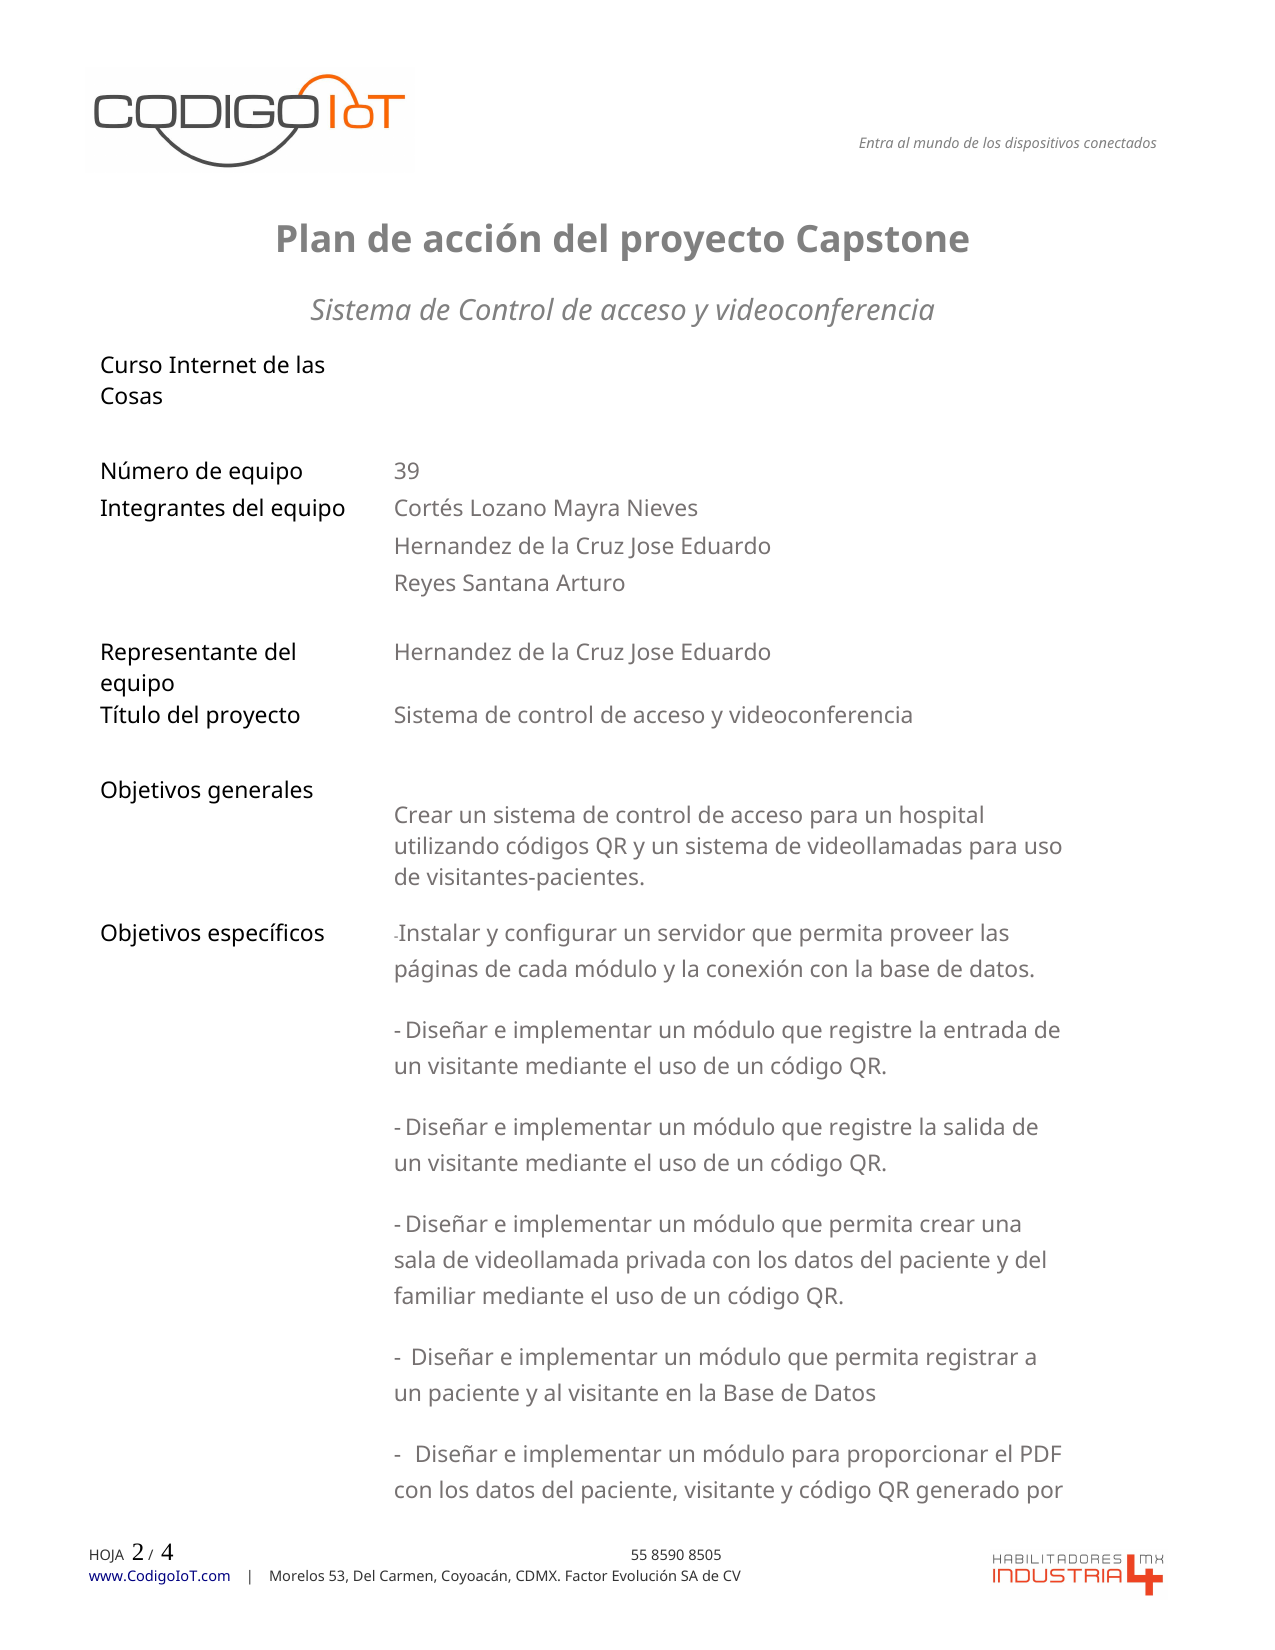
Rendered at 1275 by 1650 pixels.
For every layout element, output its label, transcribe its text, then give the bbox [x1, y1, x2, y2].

table_cell Representante del equipo [89, 636, 382, 699]
table_cell Hernandez de la Cruz Jose Eduardo [382, 530, 1081, 567]
table_cell [89, 568, 382, 605]
table_cell Objetivos específicos [89, 918, 382, 1505]
table_cell Título del proyecto [89, 699, 382, 774]
table_cell Cortés Lozano Mayra Nieves [382, 493, 1081, 530]
table_cell Número de equipo [89, 455, 382, 492]
table_cell [89, 424, 382, 455]
table_cell [382, 424, 1081, 455]
table_cell 39 [382, 455, 1081, 492]
picture [989, 1549, 1169, 1600]
table_cell [89, 530, 382, 567]
table_cell Integrantes del equipo [89, 493, 382, 530]
table_cell Reyes Santana Arturo [382, 568, 1081, 605]
table_header Curso Internet de las Cosas [89, 349, 382, 424]
table_cell [382, 605, 1081, 636]
table_cell Hernandez de la Cruz Jose Eduardo [382, 636, 1081, 699]
subtitle Sistema de Control de acceso y videoconferencia [88, 289, 1157, 329]
title Plan de acción del proyecto Capstone [88, 213, 1157, 264]
table_cell Sistema de control de acceso y videoconferencia [382, 699, 1081, 774]
table_cell Objetivos generales [89, 774, 382, 917]
table_cell Crear un sistema de control de acceso para un hospital utilizando códigos QR y un sistema de videollamadas para uso de visitantes-pacientes. [382, 774, 1081, 917]
table_cell -Instalar y configurar un servidor que permita proveer las páginas de cada módulo y la conexión con la base de datos. - Diseñar e implementar un módulo que registre la entrada de un visitante mediante el uso de un código QR. - Diseñar e implementar un módulo que registre la salida de un visitante mediante el uso de un código QR. - Diseñar e implementar un módulo que permita crear una sala de videollamada privada con los datos del paciente y del familiar mediante el uso de un código QR. - Diseñar e implementar un módulo que permita registrar a un paciente y al visitante en la Base de Datos - Diseñar e implementar un módulo para proporcionar el PDF con los datos del paciente, visitante y código QR generado por [382, 918, 1081, 1505]
table_header [382, 349, 1081, 424]
picture [84, 67, 415, 173]
table_cell [89, 605, 382, 636]
